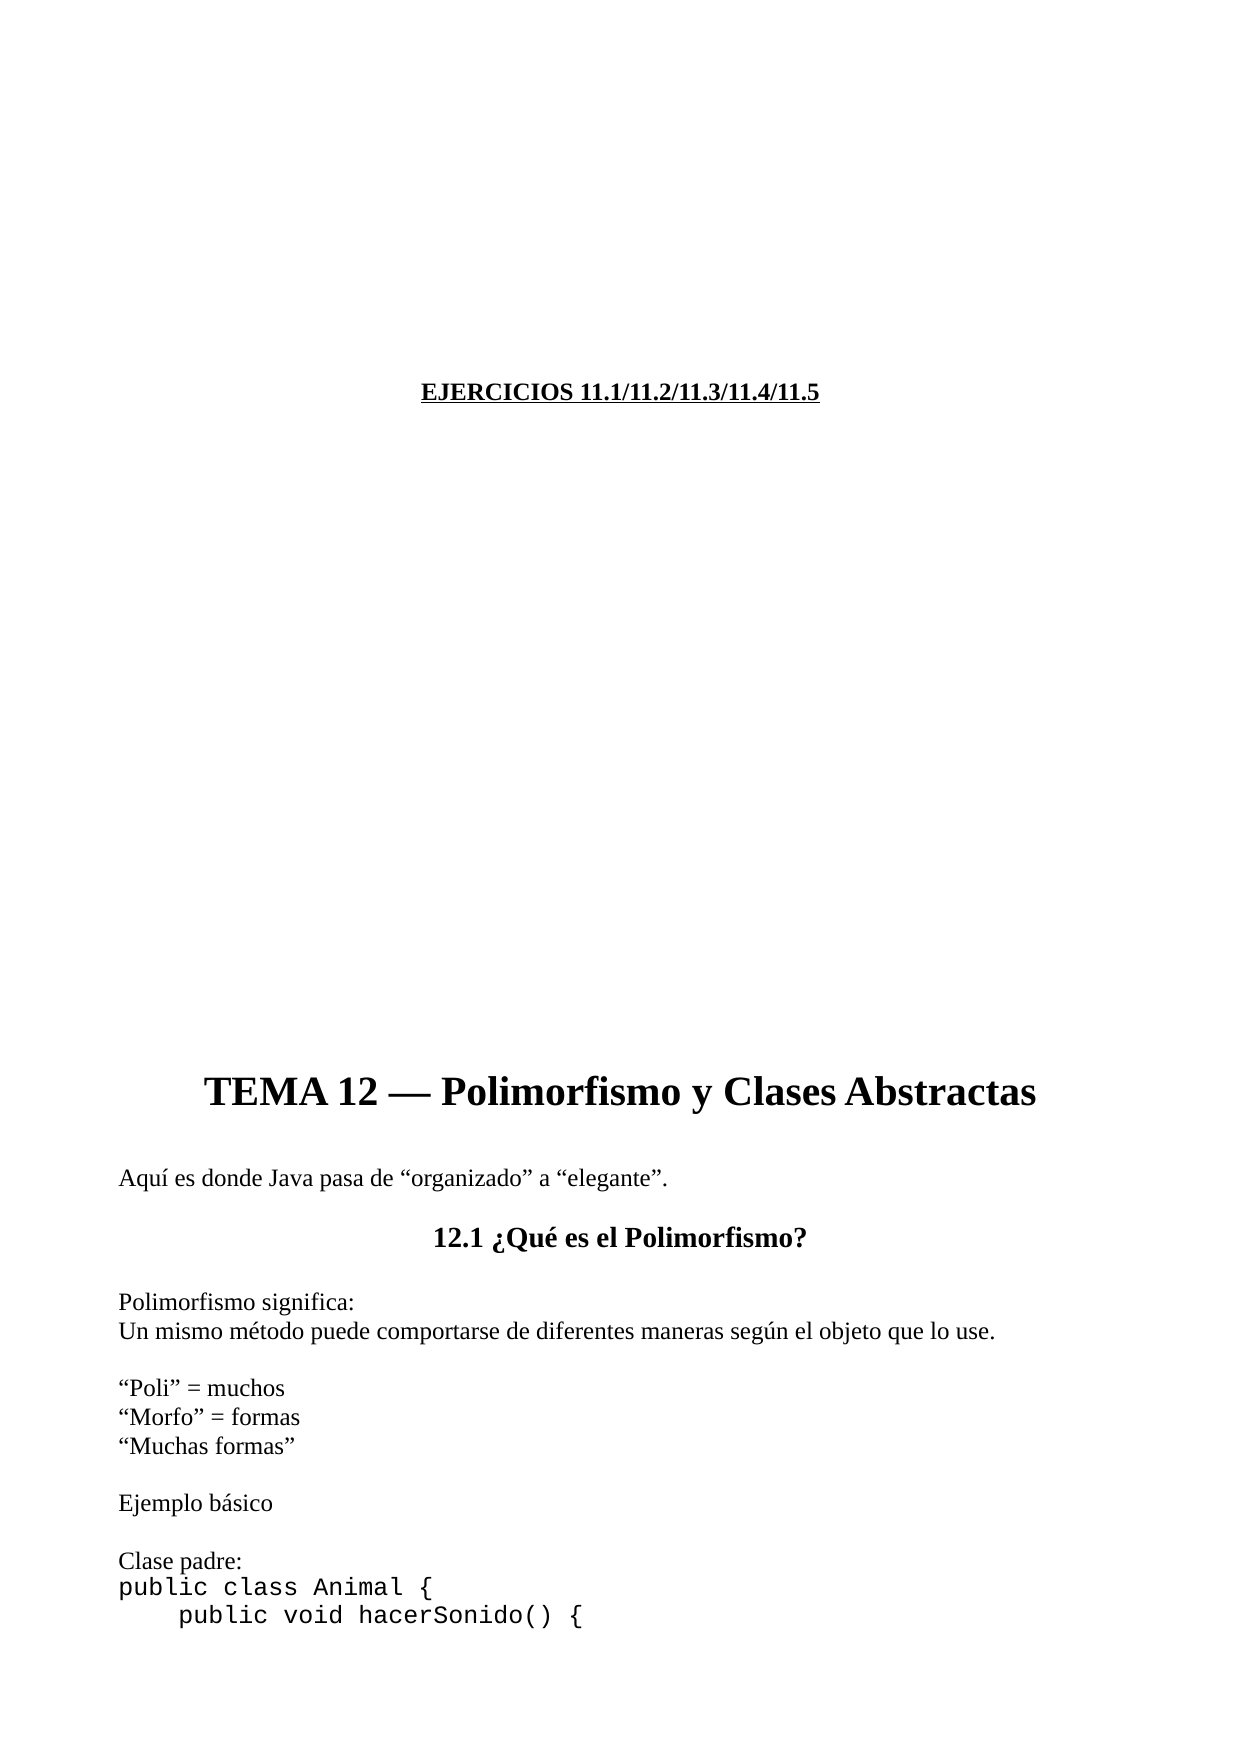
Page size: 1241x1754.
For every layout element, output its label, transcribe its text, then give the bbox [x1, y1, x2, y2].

text public void hacerSonido() { [118, 1603, 1122, 1631]
text Un mismo método puede comportarse de diferentes maneras según el objeto que lo use. [118, 1316, 1122, 1345]
text 12.1 ¿Qué es el Polimorfismo? [118, 1220, 1122, 1254]
text “Poli” = muchos “Morfo” = formas [118, 1373, 1122, 1431]
text “Muchas formas” [118, 1431, 1122, 1460]
text public class Animal { [118, 1575, 1122, 1603]
text Ejemplo básico [118, 1488, 1122, 1517]
text Polimorfismo significa: [118, 1287, 1122, 1316]
text Aquí es donde Java pasa de “organizado” a “elegante”. [118, 1163, 1122, 1191]
text TEMA 12 — Polimorfismo y Clases Abstractas [118, 1067, 1122, 1115]
text EJERCICIOS 11.1/11.2/11.3/11.4/11.5 [118, 377, 1122, 406]
text Clase padre: [118, 1546, 1122, 1575]
